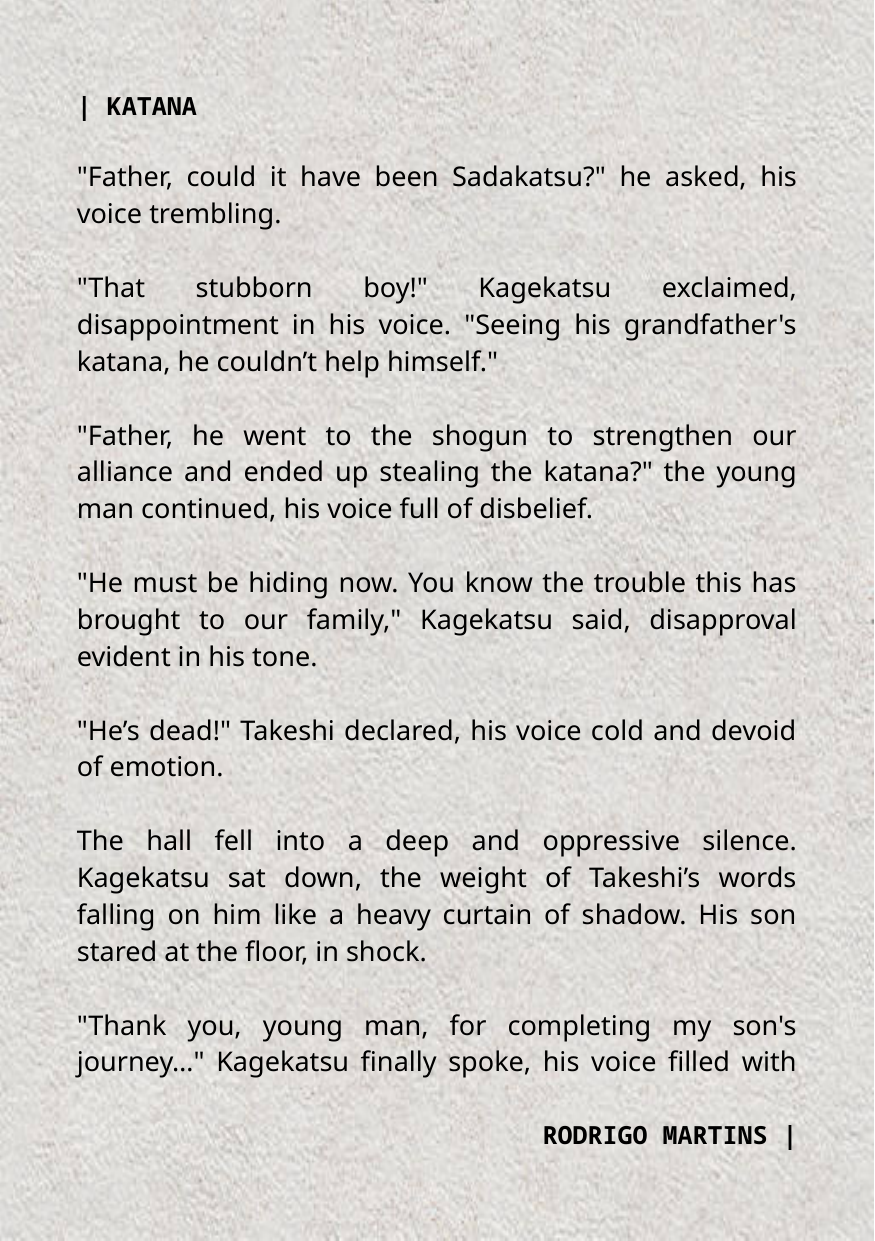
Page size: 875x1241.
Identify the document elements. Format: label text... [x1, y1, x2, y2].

text "That stubborn boy!" Kagekatsu exclaimed, disappointment in his voice. "Seeing his grandfather's katana, he couldn’t help himself." [74, 268, 800, 379]
text "He must be hiding now. You know the trouble this has brought to our family," Kagekatsu said, disapproval evident in his tone. [74, 563, 800, 674]
text "Father, he went to the shogun to strengthen our alliance and ended up stealing the katana?" the young man continued, his voice full of disbelief. [74, 416, 800, 527]
text The hall fell into a deep and oppressive silence. Kagekatsu sat down, the weight of Takeshi’s words falling on him like a heavy curtain of shadow. His son stared at the floor, in shock. [74, 822, 800, 969]
text "Thank you, young man, for completing my son's journey…" Kagekatsu finally spoke, his voice filled with [74, 1006, 800, 1083]
text "He’s dead!" Takeshi declared, his voice cold and devoid of emotion. [74, 711, 800, 785]
picture [0, 0, 874, 1241]
text "Father, could it have been Sadakatsu?" he asked, his voice trembling. [74, 155, 800, 232]
